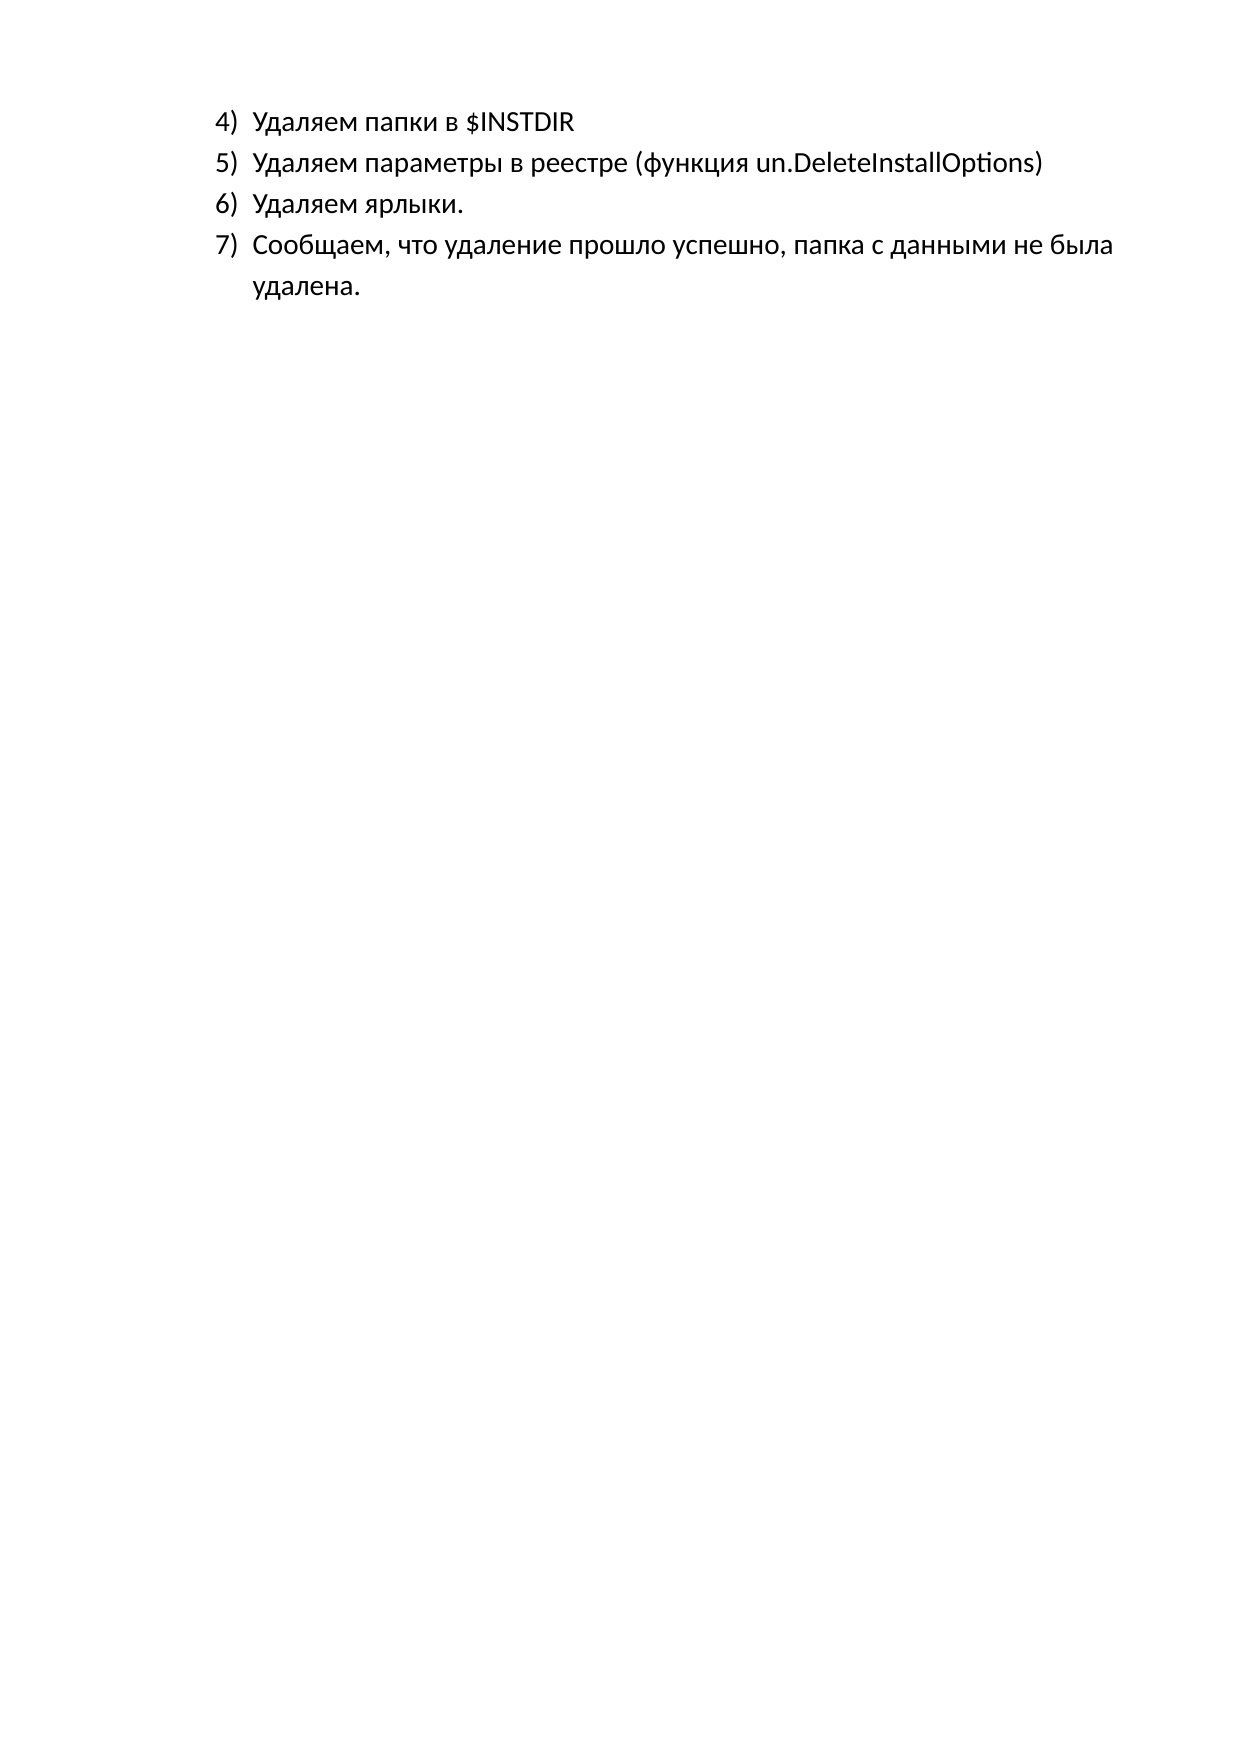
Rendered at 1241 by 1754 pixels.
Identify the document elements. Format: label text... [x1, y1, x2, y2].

list Удаляем папки в $INSTDIR [215, 103, 1152, 139]
list Сообщаем, что удаление прошло успешно, папка с данными не была удалена. [215, 226, 1152, 303]
list Удаляем ярлыки. [215, 185, 1152, 221]
list Удаляем параметры в реестре (функция un.DeleteInstallOptions) [215, 144, 1152, 180]
